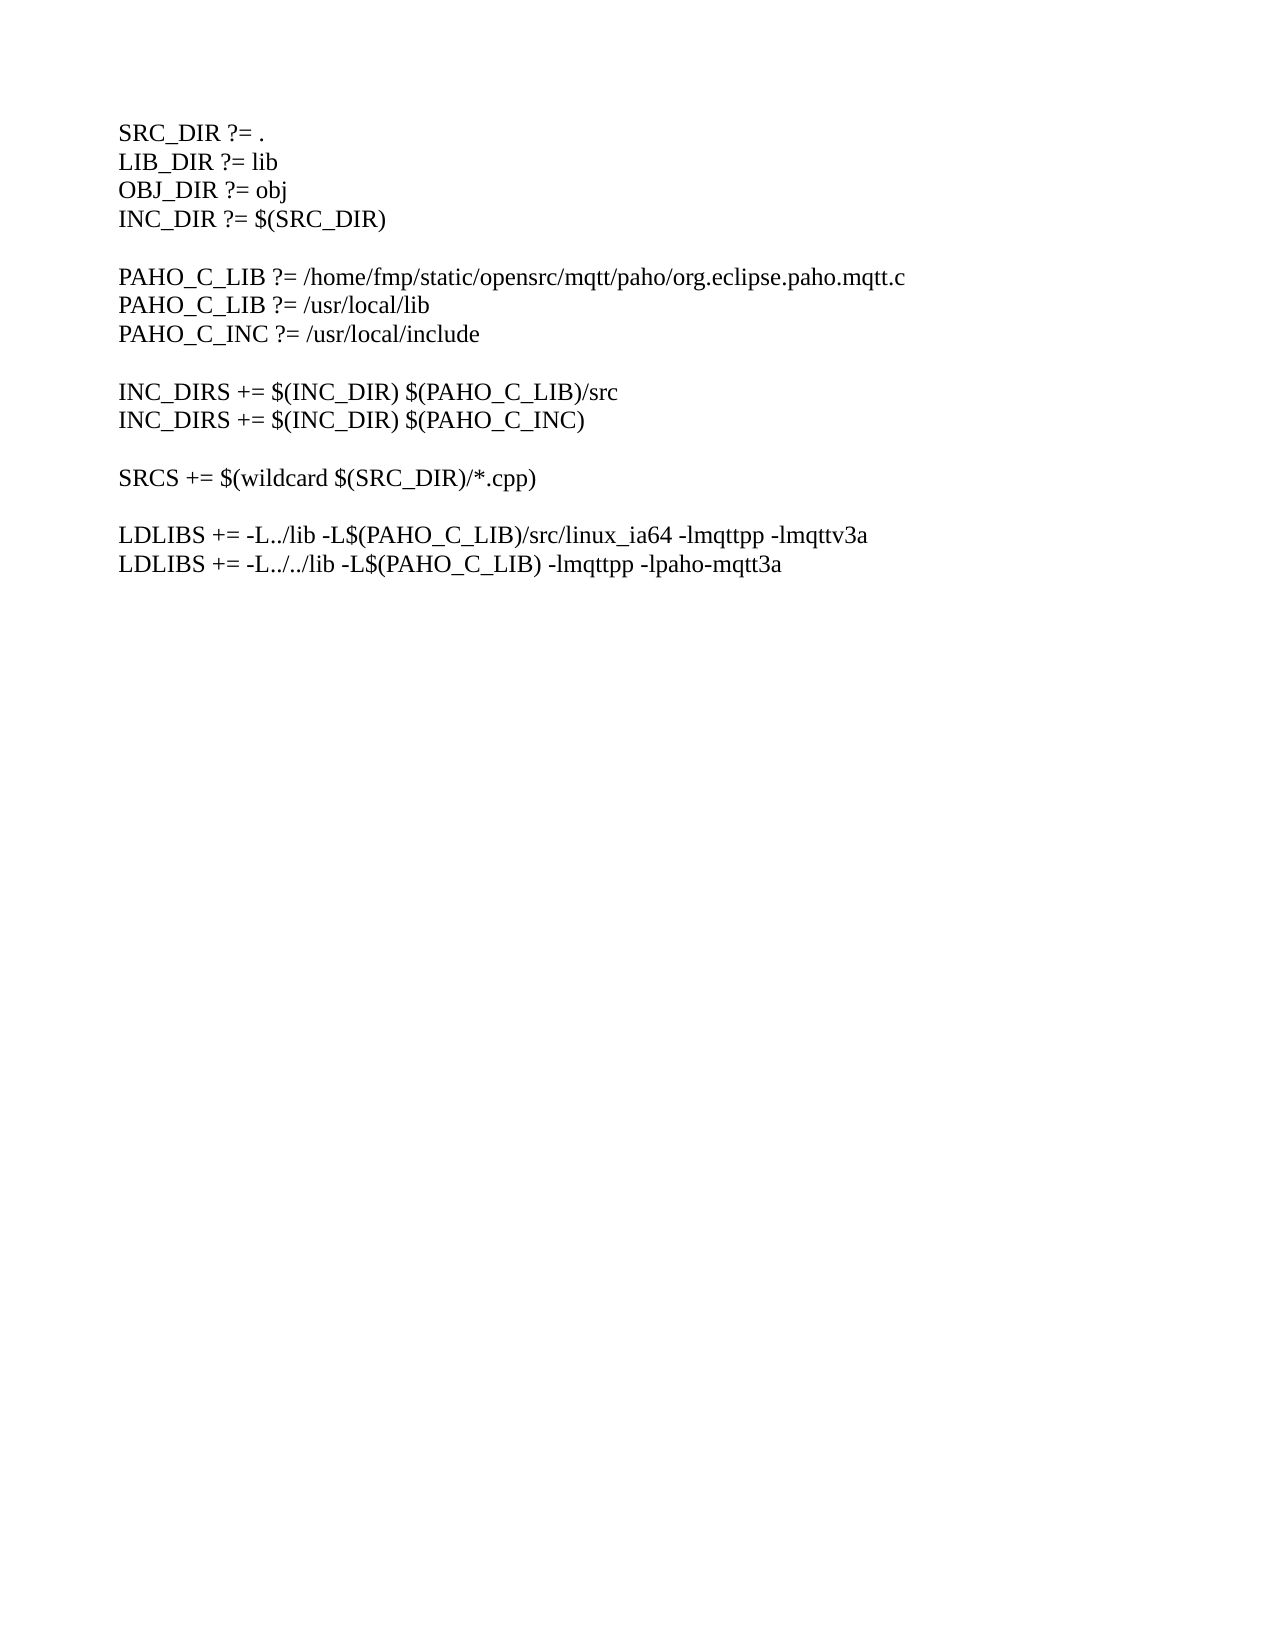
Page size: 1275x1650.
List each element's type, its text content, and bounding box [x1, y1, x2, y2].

text LIB_DIR ?= lib [118, 147, 1157, 176]
text OBJ_DIR ?= obj [118, 176, 1157, 204]
text LDLIBS += -L../../lib -L$(PAHO_C_LIB) -lmqttpp -lpaho-mqtt3a [118, 549, 1157, 578]
text PAHO_C_LIB ?= /home/fmp/static/opensrc/mqtt/paho/org.eclipse.paho.mqtt.c [118, 262, 1157, 291]
text INC_DIRS += $(INC_DIR) $(PAHO_C_LIB)/src [118, 377, 1157, 406]
text PAHO_C_INC ?= /usr/local/include [118, 319, 1157, 348]
text LDLIBS += -L../lib -L$(PAHO_C_LIB)/src/linux_ia64 -lmqttpp -lmqttv3a [118, 521, 1157, 549]
text SRC_DIR ?= . [118, 118, 1157, 147]
text INC_DIRS += $(INC_DIR) $(PAHO_C_INC) [118, 406, 1157, 434]
text INC_DIR ?= $(SRC_DIR) [118, 204, 1157, 233]
text PAHO_C_LIB ?= /usr/local/lib [118, 291, 1157, 319]
text SRCS += $(wildcard $(SRC_DIR)/*.cpp) [118, 463, 1157, 492]
